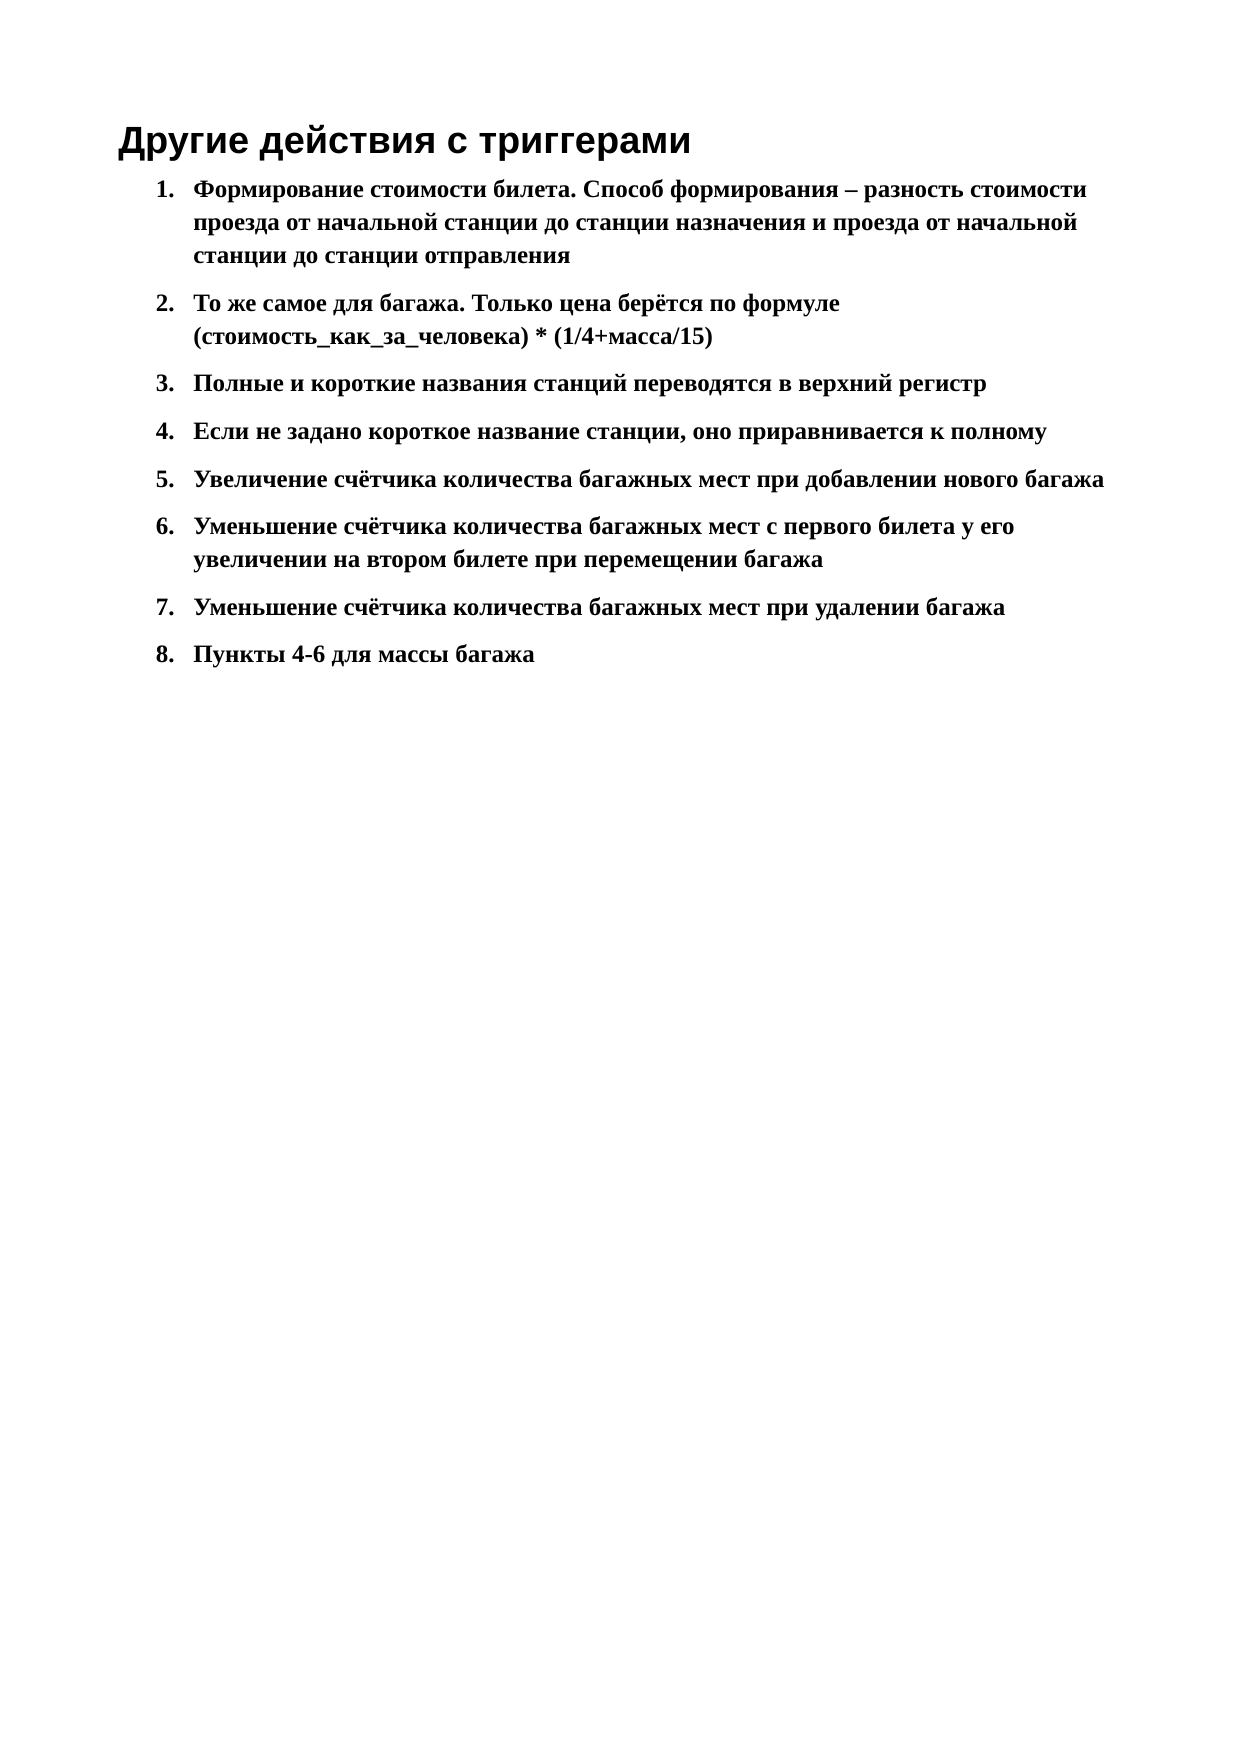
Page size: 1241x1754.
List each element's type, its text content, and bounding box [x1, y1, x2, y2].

list Если не задано короткое название станции, оно приравнивается к полному [156, 416, 1122, 445]
list Пункты 4-6 для массы багажа [156, 639, 1122, 668]
list Увеличение счётчика количества багажных мест при добавлении нового багажа [156, 464, 1122, 492]
subtitle Другие действия с триггерами [118, 118, 1122, 162]
list Уменьшение счётчика количества багажных мест с первого билета у его увеличении на втором билете при перемещении багажа [156, 511, 1122, 573]
list Полные и короткие названия станций переводятся в верхний регистр [156, 368, 1122, 397]
list Уменьшение счётчика количества багажных мест при удалении багажа [156, 592, 1122, 621]
list Формирование стоимости билета. Способ формирования – разность стоимости проезда от начальной станции до станции назначения и проезда от начальной станции до станции отправления [156, 174, 1122, 269]
list То же самое для багажа. Только цена берётся по формуле (стоимость_как_за_человека) * (1/4+масса/15) [156, 288, 1122, 350]
